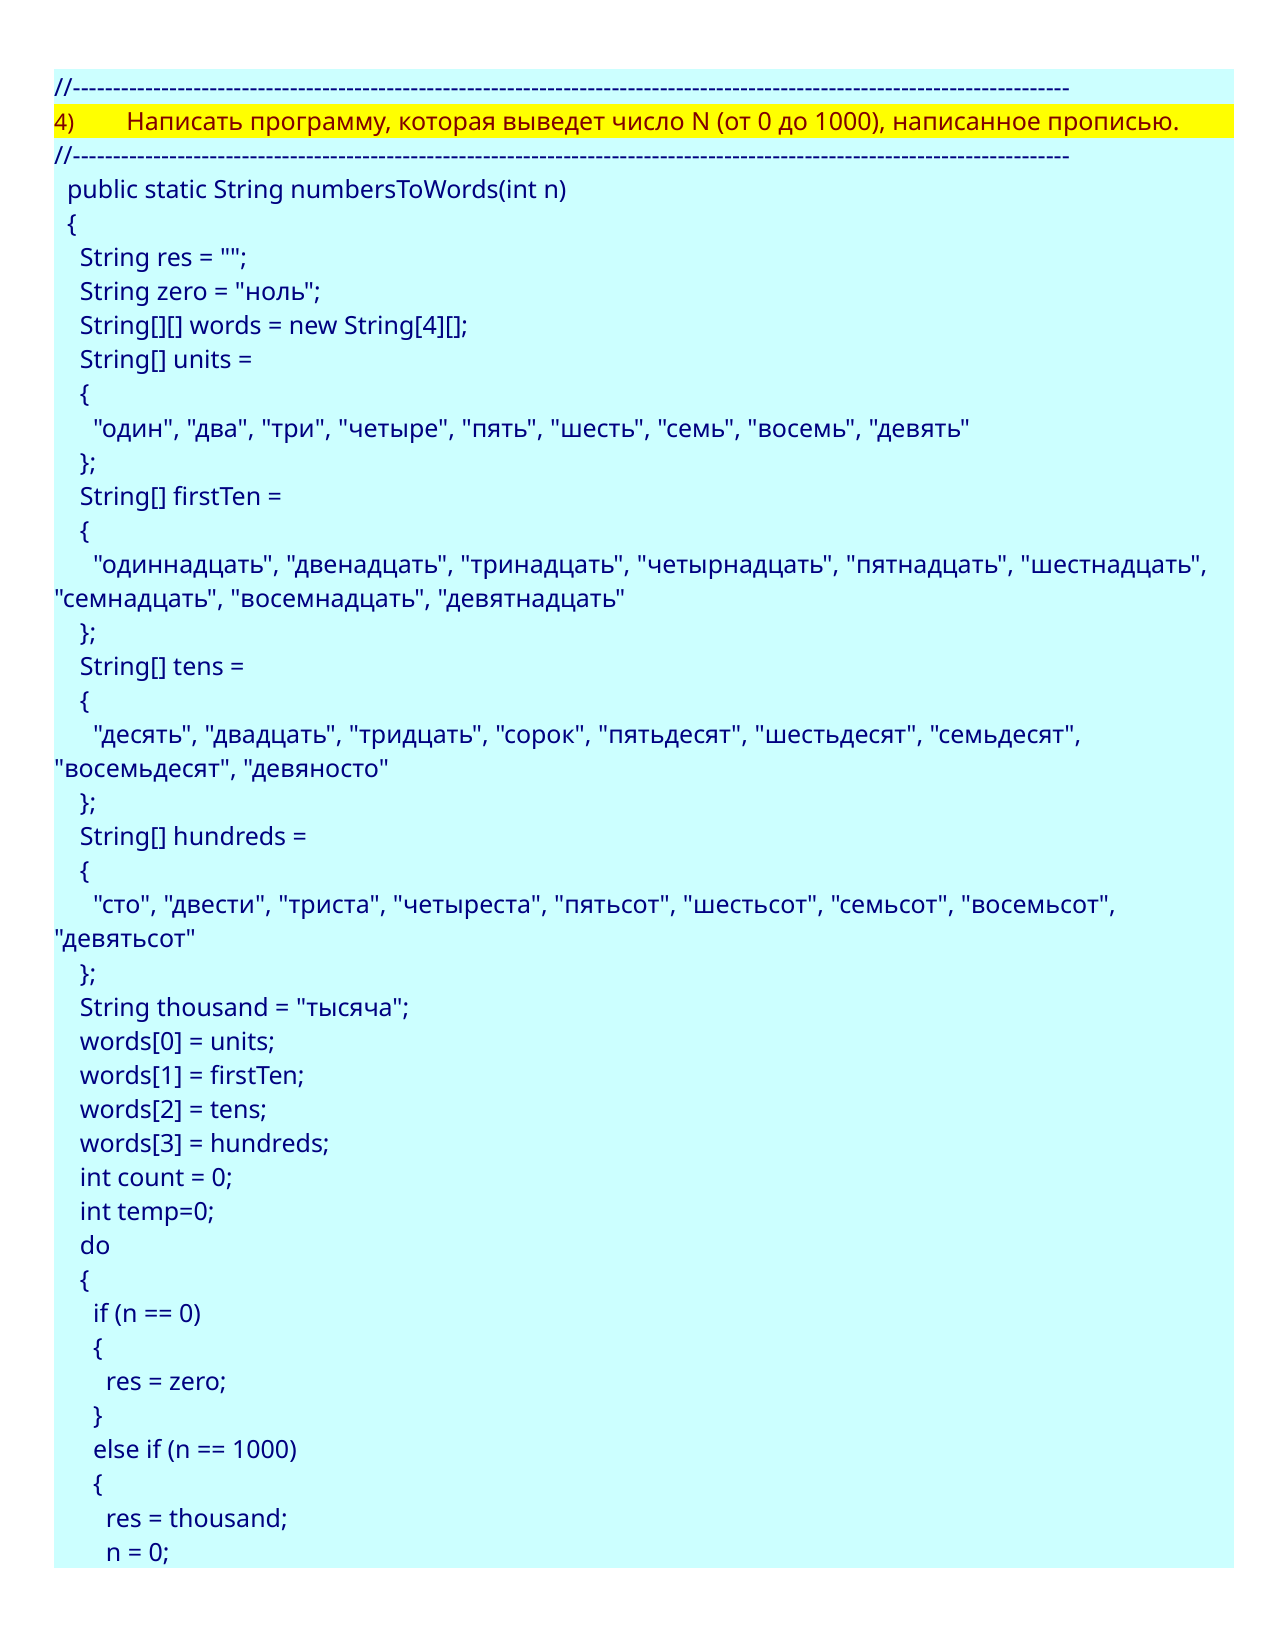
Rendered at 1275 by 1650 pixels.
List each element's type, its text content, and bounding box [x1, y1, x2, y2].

list { [54, 512, 1234, 546]
list "сто", "двести", "триста", "четыреста", "пятьсот", "шестьсот", "семьсот", "восемьсот", "девятьсот" [54, 887, 1234, 955]
list { [54, 1330, 1234, 1364]
list String[] firstTen = [54, 478, 1234, 512]
list "один", "два", "три", "четыре", "пять", "шесть", "семь", "восемь", "девять" [54, 410, 1234, 444]
list String[] tens = [54, 649, 1234, 683]
list }; [54, 785, 1234, 819]
list { [54, 206, 1234, 240]
list if (n == 0) [54, 1296, 1234, 1330]
list } [54, 1398, 1234, 1432]
list }; [54, 444, 1234, 478]
list { [54, 1466, 1234, 1500]
list { [54, 1262, 1234, 1296]
list int count = 0; [54, 1159, 1234, 1194]
list words[3] = hundreds; [54, 1126, 1234, 1159]
list }; [54, 955, 1234, 989]
list String res = ""; [54, 240, 1234, 274]
list res = thousand; [54, 1500, 1234, 1534]
list words[0] = units; [54, 1023, 1234, 1057]
list String[] units = [54, 342, 1234, 376]
list { [54, 376, 1234, 410]
list res = zero; [54, 1364, 1234, 1398]
list //---------------------------------------------------------------------------------------------------------------------------- [54, 138, 1234, 172]
list "десять", "двадцать", "тридцать", "сорок", "пятьдесят", "шестьдесят", "семьдесят", "восемьдесят", "девяносто" [54, 717, 1234, 785]
list "одиннадцать", "двенадцать", "тринадцать", "четырнадцать", "пятнадцать", "шестнадцать", "семнадцать", "восемнадцать", "девятнадцать" [54, 546, 1234, 614]
list words[2] = tens; [54, 1091, 1234, 1126]
list int temp=0; [54, 1194, 1234, 1228]
list public static String numbersToWords(int n) [54, 172, 1234, 206]
list { [54, 853, 1234, 887]
list //---------------------------------------------------------------------------------------------------------------------------- [54, 69, 1234, 104]
list { [54, 683, 1234, 717]
list Написать программу, которая выведет число N (от 0 до 1000), написанное прописью. [54, 104, 1234, 138]
list }; [54, 614, 1234, 649]
list else if (n == 1000) [54, 1432, 1234, 1466]
list words[1] = firstTen; [54, 1057, 1234, 1091]
list String[] hundreds = [54, 819, 1234, 853]
list n = 0; [54, 1534, 1234, 1568]
list String[][] words = new String[4][]; [54, 308, 1234, 342]
list do [54, 1228, 1234, 1262]
list String zero = "ноль"; [54, 274, 1234, 308]
list String thousand = "тысяча"; [54, 989, 1234, 1023]
